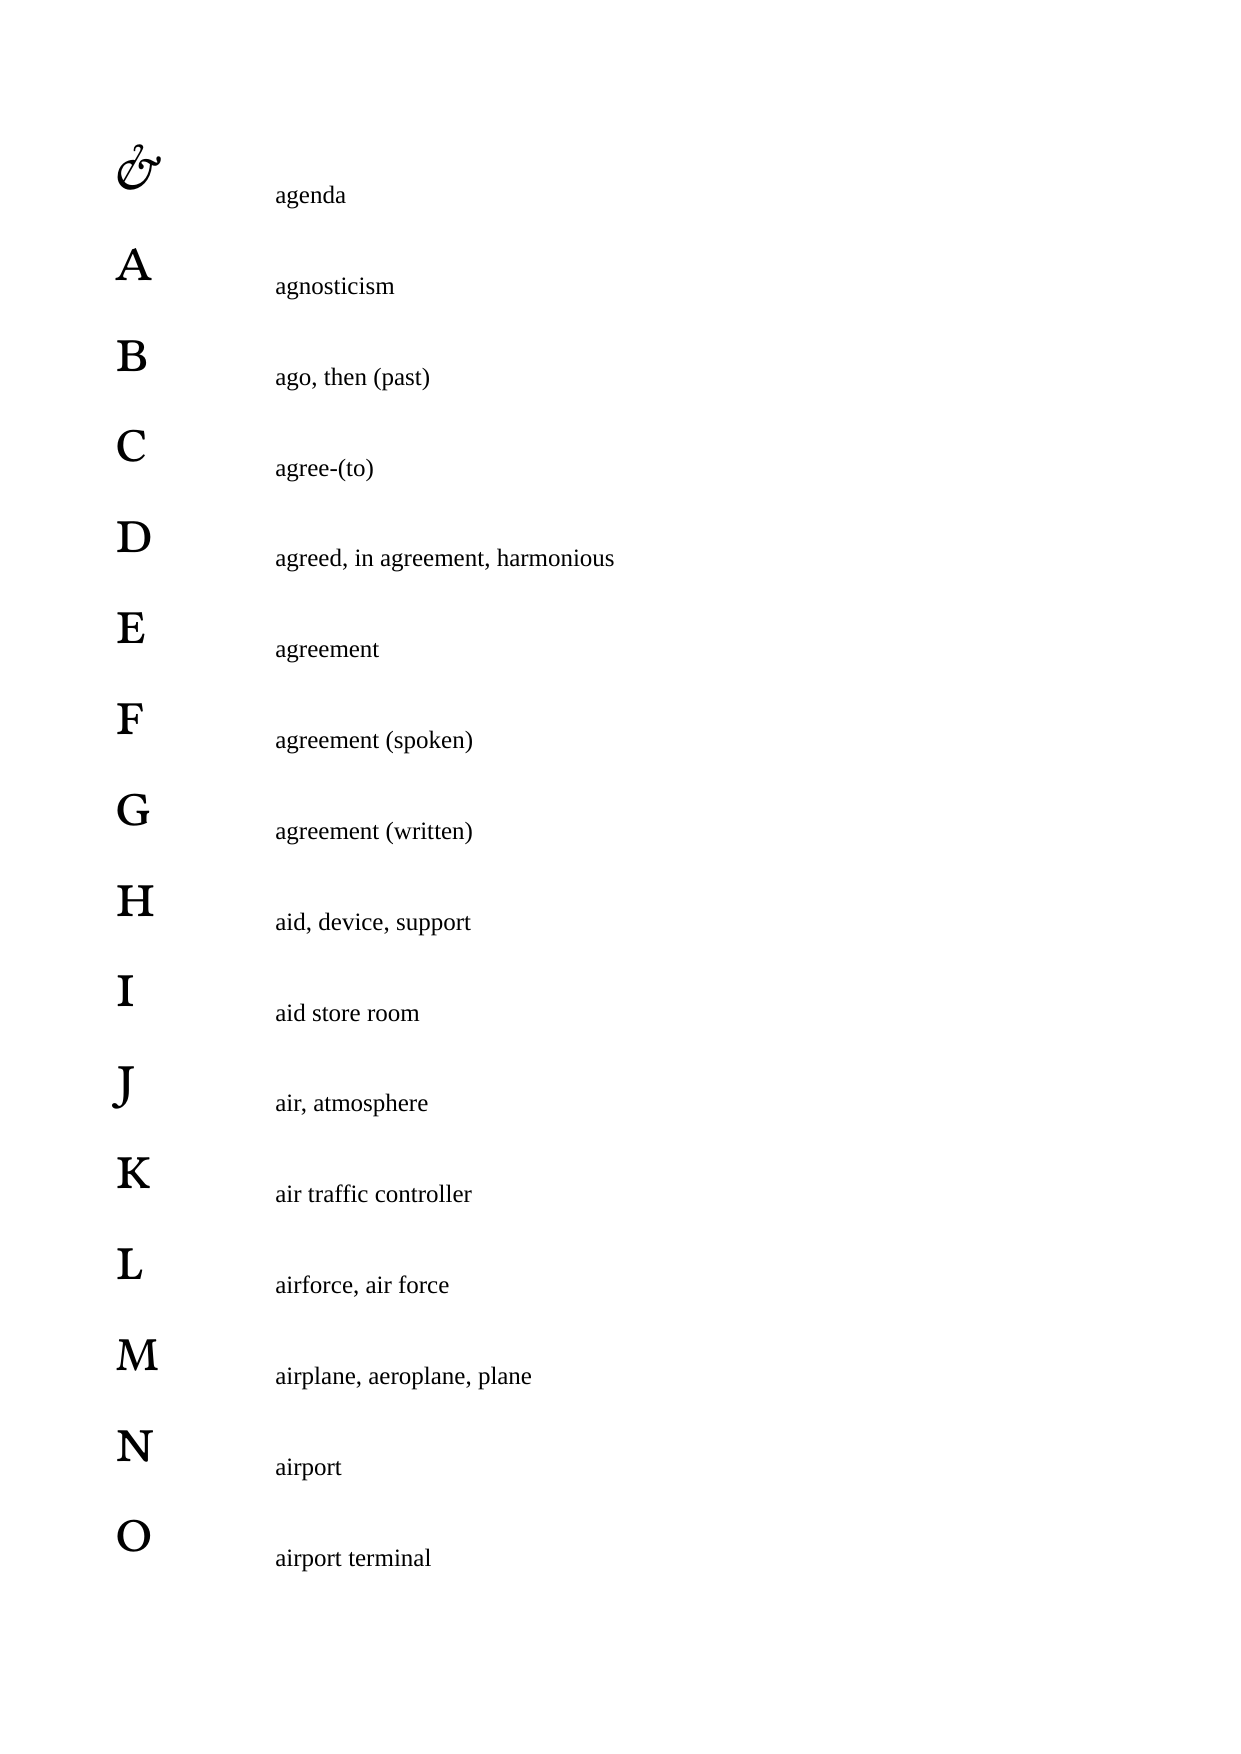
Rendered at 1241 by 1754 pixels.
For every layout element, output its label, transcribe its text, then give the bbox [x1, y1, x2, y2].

table_cell agreement (spoken) [275, 663, 949, 754]
table_cell  [115, 1117, 275, 1208]
table_cell airport [275, 1390, 949, 1481]
table_cell agreement [275, 572, 949, 663]
table_cell ago, then (past) [275, 300, 949, 391]
table_cell  [115, 300, 275, 391]
table_cell  [115, 118, 275, 209]
table_cell agenda [275, 118, 949, 209]
table_cell  [115, 1299, 275, 1390]
table_cell  [115, 1390, 275, 1481]
table_cell  [115, 1481, 275, 1571]
table_cell  [115, 209, 275, 300]
table_cell airplane, aeroplane, plane [275, 1299, 949, 1390]
table_cell airforce, air force [275, 1208, 949, 1299]
table_cell  [115, 936, 275, 1026]
table_cell air, atmosphere [275, 1026, 949, 1117]
table_cell  [115, 481, 275, 572]
table_cell agnosticism [275, 209, 949, 300]
table_cell  [115, 1208, 275, 1299]
table_cell airport terminal [275, 1481, 949, 1571]
table_cell aid store room [275, 936, 949, 1026]
table_cell  [115, 754, 275, 845]
table_cell air traffic controller [275, 1117, 949, 1208]
table_cell agreement (written) [275, 754, 949, 845]
table_cell  [115, 391, 275, 481]
table_cell  [115, 845, 275, 936]
table_cell agreed, in agreement, harmonious [275, 481, 949, 572]
table_cell  [115, 572, 275, 663]
table_cell  [115, 663, 275, 754]
table_cell agree-(to) [275, 391, 949, 481]
table_cell  [115, 1026, 275, 1117]
table_cell aid, device, support [275, 845, 949, 936]
